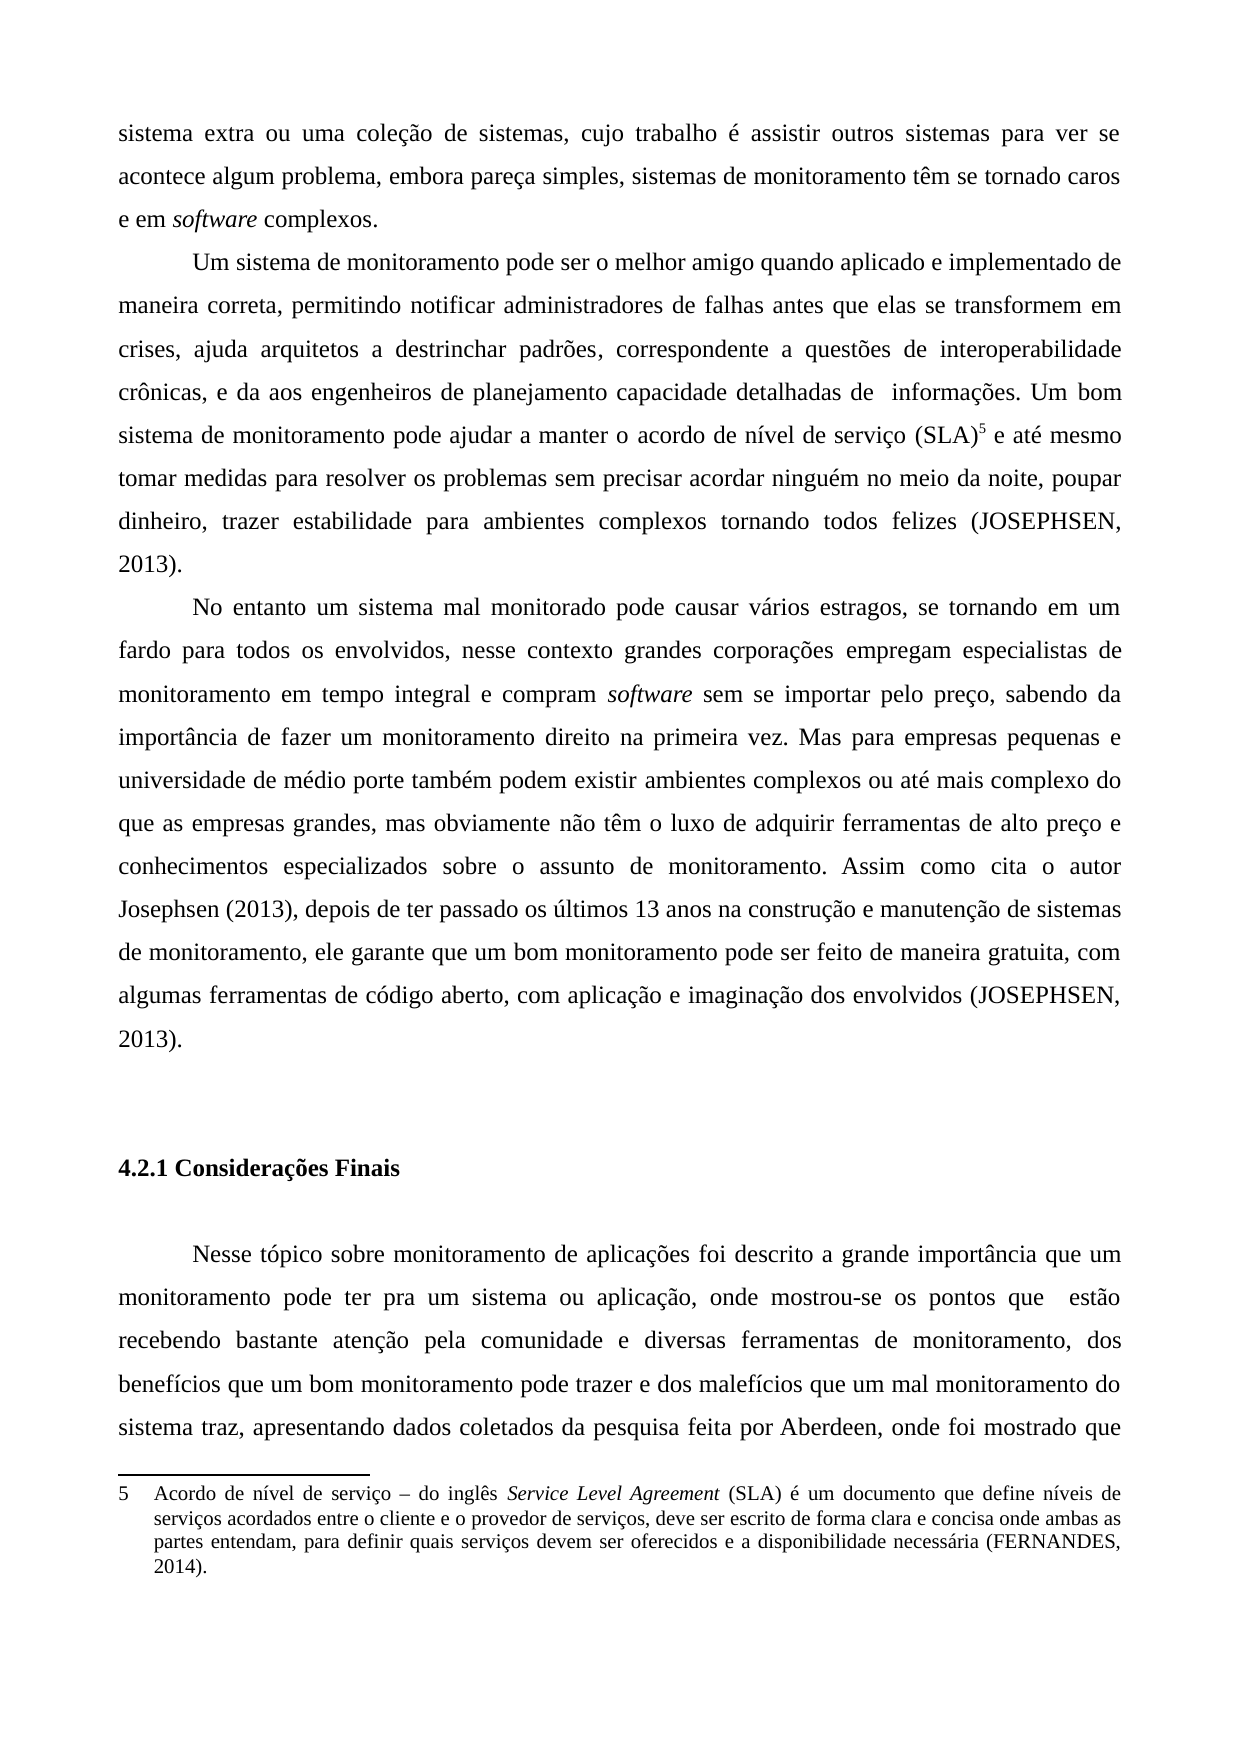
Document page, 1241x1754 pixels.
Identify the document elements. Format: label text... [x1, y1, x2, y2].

text sistema extra ou uma coleção de sistemas, cujo trabalho é assistir outros sistemas para ver se acontece algum problema, embora pareça simples, sistemas de monitoramento têm se tornado caros e em software complexos. [118, 118, 1122, 233]
text No entanto um sistema mal monitorado pode causar vários estragos, se tornando em um fardo para todos os envolvidos, nesse contexto grandes corporações empregam especialistas de monitoramento em tempo integral e compram software sem se importar pelo preço, sabendo da importância de fazer um monitoramento direito na primeira vez. Mas para empresas pequenas e universidade de médio porte também podem existir ambientes complexos ou até mais complexo do que as empresas grandes, mas obviamente não têm o luxo de adquirir ferramentas de alto preço e conhecimentos especializados sobre o assunto de monitoramento. Assim como cita o autor Josephsen (2013), depois de ter passado os últimos 13 anos na construção e manutenção de sistemas de monitoramento, ele garante que um bom monitoramento pode ser feito de maneira gratuita, com algumas ferramentas de código aberto, com aplicação e imaginação dos envolvidos (JOSEPHSEN, 2013). [118, 592, 1122, 1052]
text 4.2.1 Considerações Finais [118, 1153, 1122, 1182]
text Nesse tópico sobre monitoramento de aplicações foi descrito a grande importância que um monitoramento pode ter pra um sistema ou aplicação, onde mostrou-se os pontos que estão recebendo bastante atenção pela comunidade e diversas ferramentas de monitoramento, dos benefícios que um bom monitoramento pode trazer e dos malefícios que um mal monitoramento do sistema traz, apresentando dados coletados da pesquisa feita por Aberdeen, onde foi mostrado que [118, 1239, 1122, 1441]
text Um sistema de monitoramento pode ser o melhor amigo quando aplicado e implementado de maneira correta, permitindo notificar administradores de falhas antes que elas se transformem em crises, ajuda arquitetos a destrinchar padrões, correspondente a questões de interoperabilidade crônicas, e da aos engenheiros de planejamento capacidade detalhadas de informações. Um bom sistema de monitoramento pode ajudar a manter o acordo de nível de serviço (SLA) e até mesmo tomar medidas para resolver os problemas sem precisar acordar ninguém no meio da noite, poupar dinheiro, trazer estabilidade para ambientes complexos tornando todos felizes (JOSEPHSEN, 2013). [118, 247, 1122, 578]
text Acordo de nível de serviço – do inglês Service Level Agreement (SLA) é um documento que define níveis de serviços acordados entre o cliente e o provedor de serviços, deve ser escrito de forma clara e concisa onde ambas as partes entendam, para definir quais serviços devem ser oferecidos e a disponibilidade necessária (FERNANDES, 2014). [118, 1481, 1122, 1578]
